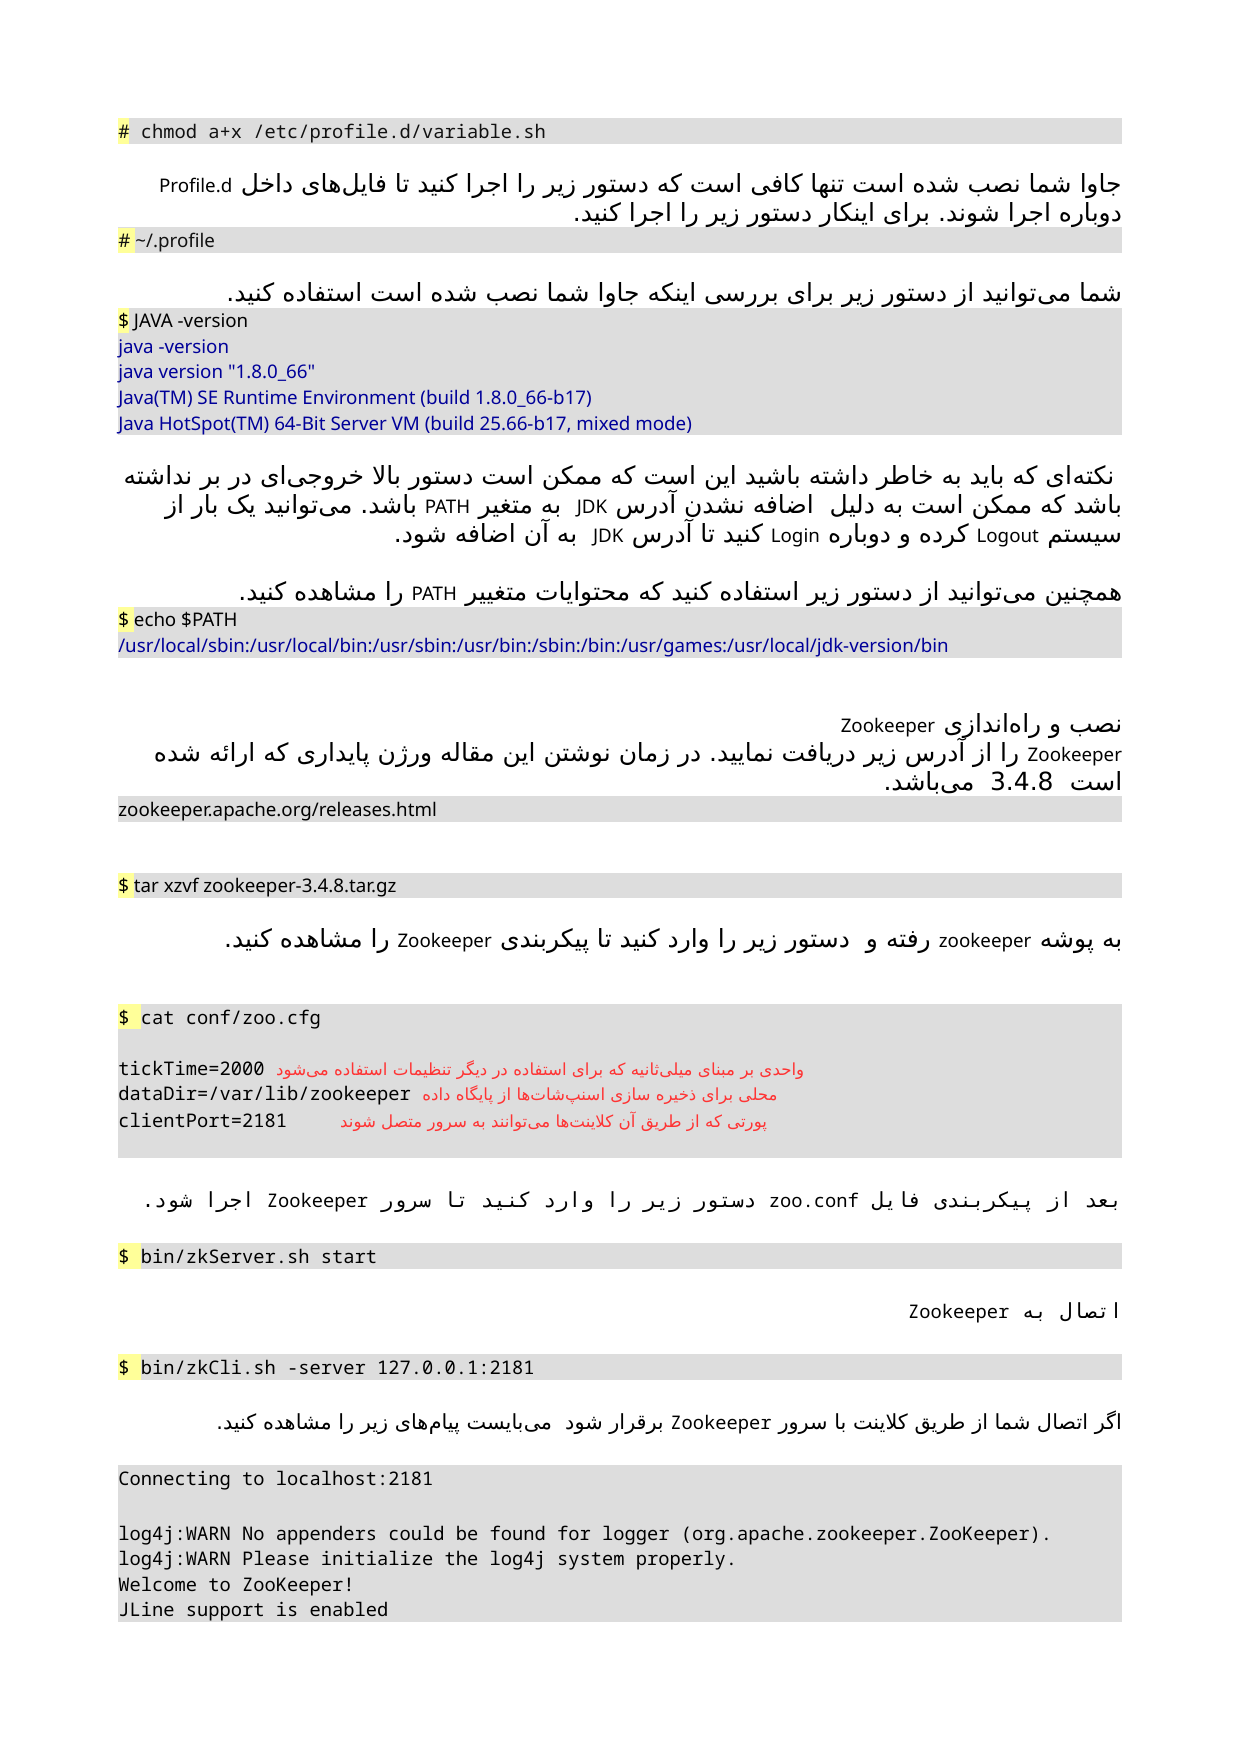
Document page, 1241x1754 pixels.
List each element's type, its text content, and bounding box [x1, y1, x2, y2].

text شما می‌توانید از دستور زیر برای بررسی اینکه جاوا شما نصب شده است استفاده کنید. [118, 278, 1122, 308]
text $ JAVA -version [118, 308, 1122, 333]
text dataDir=/var/lib/zookeeper محلی برای ذخیره سازی اسنپ‌شات‌ها از پایگاه داده [118, 1081, 1122, 1107]
text نصب و راه‌اندازی Zookeeper [118, 709, 1122, 738]
text Java HotSpot(TM) 64-Bit Server VM (build 25.66-b17, mixed mode) [118, 410, 1122, 435]
text tickTime=2000 واحدی بر مبنای میلی‌ثانیه که برای استفاده در دیگر تنظیمات استفاده می‌شود [118, 1055, 1122, 1081]
text همچنین می‌توانید از دستور زیر استفاده کنید که محتوایات متغییر ‌PATH را مشاهده کنید. [118, 577, 1122, 607]
text Java(TM) SE Runtime Environment (build 1.8.0_66-b17) [118, 384, 1122, 410]
text Zookeeper را از آدرس زیر دریافت نمایید. در زمان نوشتن این مقاله ورژن پایداری که ارائه شده است 3.4.8 می‌باشد. [118, 738, 1122, 796]
text clientPort=2181 پورتی که از طریق آن کلاینت‌ها می‌توانند به سرور متصل شوند [118, 1107, 1122, 1158]
text نکته‌ای که باید به خاطر داشته باشید این است که ممکن است دستور بالا خروجی‌ای در بر نداشته باشد که ممکن است به دلیل اضافه نشدن آدرس JDK به متغیر PATH باشد. می‌توانید یک بار از سیستم Logout کرده و دوباره Login کنید تا آدرس JDK به آن اضافه شود. [118, 461, 1122, 548]
text $ tar xzvf zookeeper-3.4.8.tar.gz [118, 873, 1122, 898]
text بعد از پیکربندی فایل zoo.conf دستور زیر را وارد کنید تا سرور Zookeeper اجرا شود. [118, 1187, 1122, 1214]
text java version "1.8.0_66" [118, 359, 1122, 384]
text # ~/.profile [118, 227, 1122, 253]
text اتصال به Zookeeper [118, 1298, 1122, 1325]
text zookeeper.apache.org/releases.html [118, 796, 1122, 822]
text اگر اتصال شما از طریق کلاینت با سرور Zookeeper برقرار شود می‌بایست پیام‌های زیر را مشاهده کنید. [118, 1409, 1122, 1436]
text جاوا شما نصب شده است تنها کافی است که دستور زیر را اجرا کنید تا فایل‌های داخل Profile.d دوباره اجرا شوند. برای اینکار دستور زیر را اجرا کنید. [118, 169, 1122, 227]
text به پوشه zookeeper رفته و دستور زیر را وارد کنید تا پیکربندی Zookeeper را مشاهده کنید. [118, 924, 1122, 953]
text Connecting to localhost:2181 [118, 1465, 1122, 1491]
text java -version [118, 333, 1122, 359]
text JLine support is enabled [118, 1597, 1122, 1622]
text Welcome to ZooKeeper! [118, 1571, 1122, 1597]
text # chmod a+x /etc/profile.d/variable.sh [118, 118, 1122, 144]
text /usr/local/sbin:/usr/local/bin:/usr/sbin:/usr/bin:/sbin:/bin:/usr/games:/usr/local/jdk-version/bin [118, 632, 1122, 658]
text $ cat conf/zoo.cfg [118, 1004, 1122, 1029]
text log4j:WARN Please initialize the log4j system properly. [118, 1546, 1122, 1571]
text $ echo $PATH [118, 607, 1122, 632]
text $ bin/zkCli.sh -server 127.0.0.1:2181 [118, 1354, 1122, 1380]
text log4j:WARN No appenders could be found for logger (org.apache.zookeeper.ZooKeeper). [118, 1520, 1122, 1546]
text $ bin/zkServer.sh start [118, 1243, 1122, 1269]
